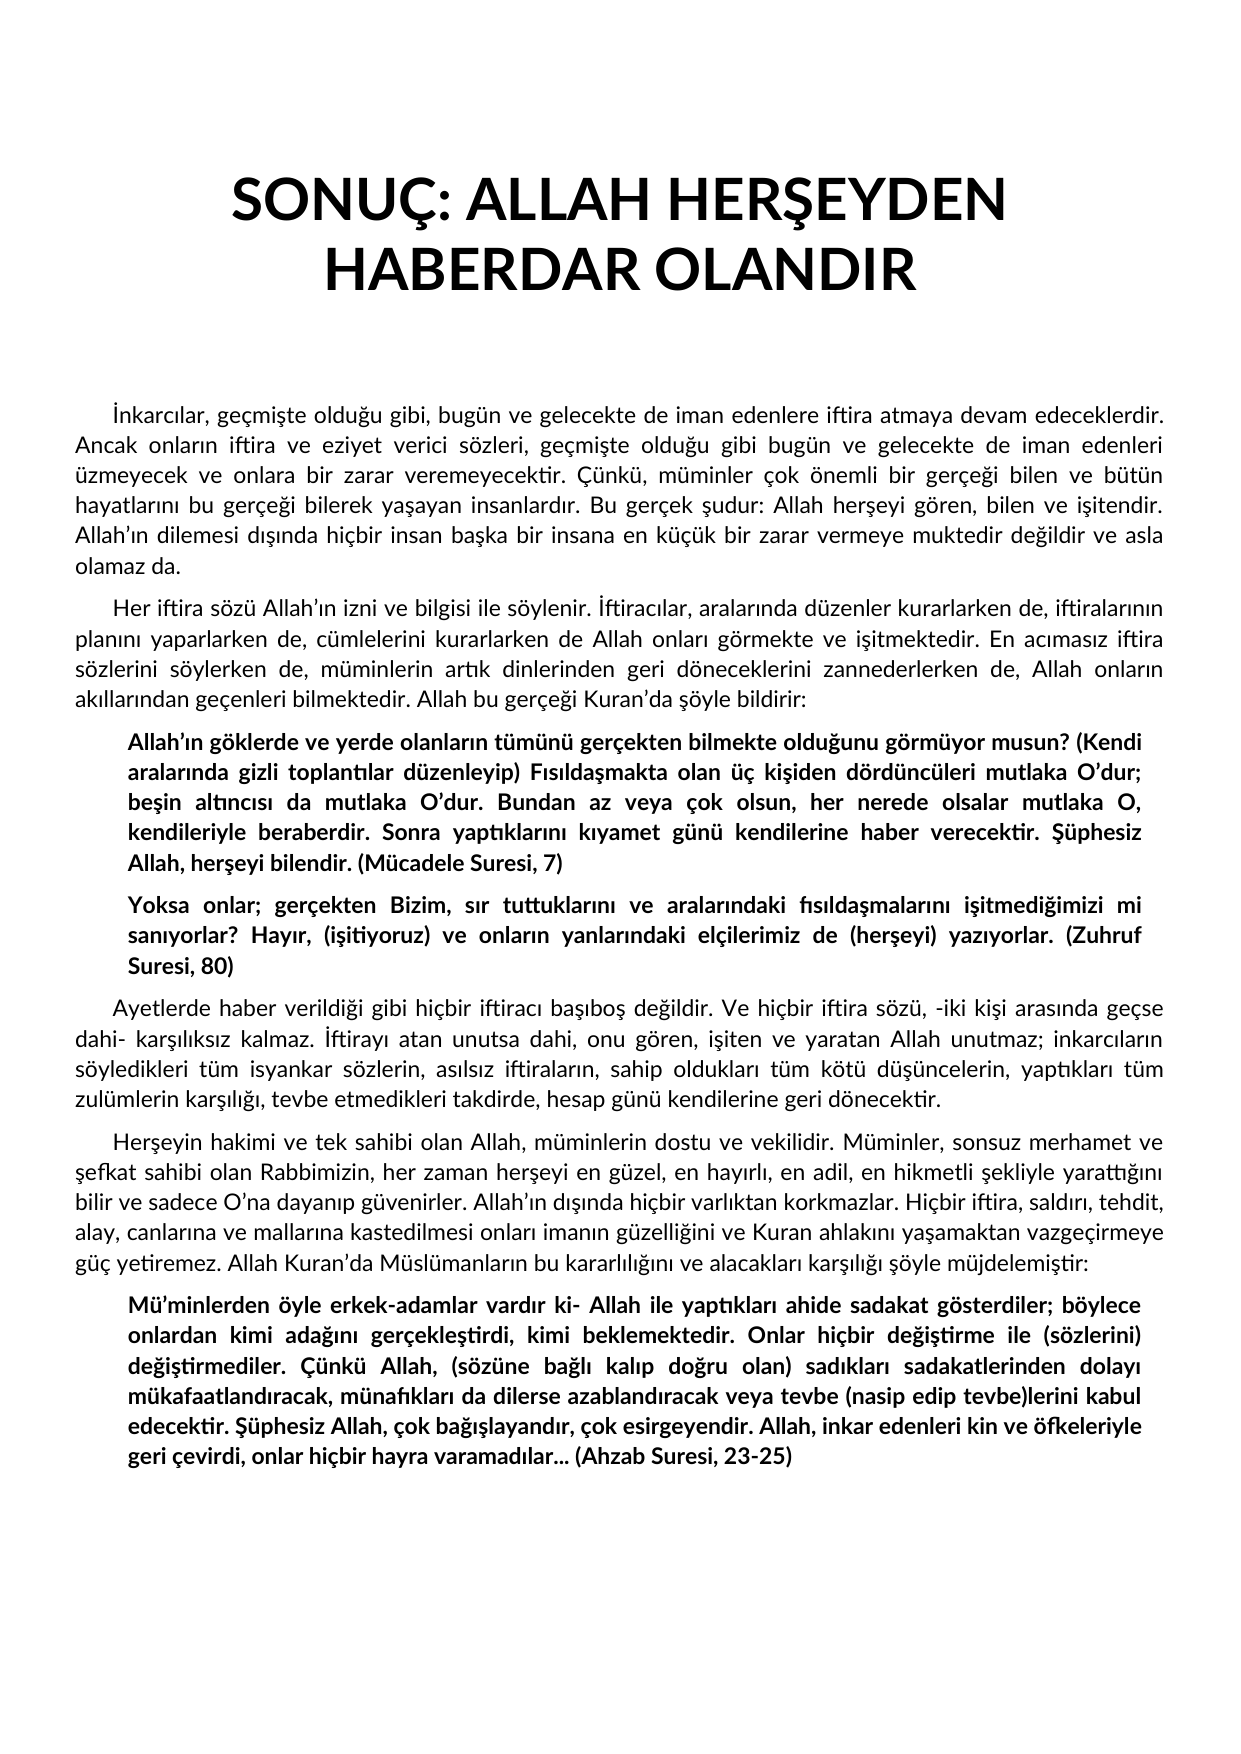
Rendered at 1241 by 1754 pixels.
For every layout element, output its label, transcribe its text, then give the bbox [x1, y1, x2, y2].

text Herşeyin hakimi ve tek sahibi olan Allah, müminlerin dostu ve vekilidir. Müminler, sonsuz merhamet ve şefkat sahibi olan Rabbimizin, her zaman herşeyi en güzel, en hayırlı, en adil, en hikmetli şekliyle yarattığını bilir ve sadece O’na dayanıp güvenirler. Allah’ın dışında hiçbir varlıktan korkmazlar. Hiçbir iftira, saldırı, tehdit, alay, canlarına ve mallarına kastedilmesi onları imanın güzelliğini ve Kuran ahlakını yaşamaktan vazgeçirmeye güç yetiremez. Allah Kuran’da Müslümanların bu kararlılığını ve alacakları karşılığı şöyle müjdelemiştir: [75, 1127, 1165, 1276]
text Allah’ın göklerde ve yerde olanların tümünü gerçekten bilmekte olduğunu görmüyor musun? (Kendi aralarında gizli toplantılar düzenleyip) Fısıldaşmakta olan üç kişiden dördüncüleri mutlaka O’dur; beşin altıncısı da mutlaka O’dur. Bundan az veya çok olsun, her nerede olsalar mutlaka O, kendileriyle beraberdir. Sonra yaptıklarını kıyamet günü kendilerine haber verecektir. Şüphesiz Allah, herşeyi bilendir. (Mücadele Suresi, 7) [128, 727, 1143, 876]
subtitle SONUÇ: ALLAH HERŞEYDEN HABERDAR OLANDIR [75, 162, 1165, 302]
text İnkarcılar, geçmişte olduğu gibi, bugün ve gelecekte de iman edenlere iftira atmaya devam edeceklerdir. Ancak onların iftira ve eziyet verici sözleri, geçmişte olduğu gibi bugün ve gelecekte de iman edenleri üzmeyecek ve onlara bir zarar veremeyecektir. Çünkü, müminler çok önemli bir gerçeği bilen ve bütün hayatlarını bu gerçeği bilerek yaşayan insanlardır. Bu gerçek şudur: Allah herşeyi gören, bilen ve işitendir. Allah’ın dilemesi dışında hiçbir insan başka bir insana en küçük bir zarar vermeye muktedir değildir ve asla olamaz da. [75, 400, 1165, 579]
text Her iftira sözü Allah’ın izni ve bilgisi ile söylenir. İftiracılar, aralarında düzenler kurarlarken de, iftiralarının planını yaparlarken de, cümlelerini kurarlarken de Allah onları görmekte ve işitmektedir. En acımasız iftira sözlerini söylerken de, müminlerin artık dinlerinden geri döneceklerini zannederlerken de, Allah onların akıllarından geçenleri bilmektedir. Allah bu gerçeği Kuran’da şöyle bildirir: [75, 594, 1165, 712]
text Yoksa onlar; gerçekten Bizim, sır tuttuklarını ve aralarındaki fısıldaşmalarını işitmediğimizi mi sanıyorlar? Hayır, (işitiyoruz) ve onların yanlarındaki elçilerimiz de (herşeyi) yazıyorlar. (Zuhruf Suresi, 80) [128, 891, 1143, 979]
text Ayetlerde haber verildiği gibi hiçbir iftiracı başıboş değildir. Ve hiçbir iftira sözü, -iki kişi arasında geçse dahi- karşılıksız kalmaz. İftirayı atan unutsa dahi, onu gören, işiten ve yaratan Allah unutmaz; inkarcıların söyledikleri tüm isyankar sözlerin, asılsız iftiraların, sahip oldukları tüm kötü düşüncelerin, yaptıkları tüm zulümlerin karşılığı, tevbe etmedikleri takdirde, hesap günü kendilerine geri dönecektir. [75, 994, 1165, 1112]
text Mü’minlerden öyle erkek-adamlar vardır ki- Allah ile yaptıkları ahide sadakat gösterdiler; böylece onlardan kimi adağını gerçekleştirdi, kimi beklemektedir. Onlar hiçbir değiştirme ile (sözlerini) değiştirmediler. Çünkü Allah, (sözüne bağlı kalıp doğru olan) sadıkları sadakatlerinden dolayı mükafaatlandıracak, münafıkları da dilerse azablandıracak veya tevbe (nasip edip tevbe)lerini kabul edecektir. Şüphesiz Allah, çok bağışlayandır, çok esirgeyendir. Allah, inkar edenleri kin ve öfkeleriyle geri çevirdi, onlar hiçbir hayra varamadılar... (Ahzab Suresi, 23-25) [128, 1291, 1143, 1469]
